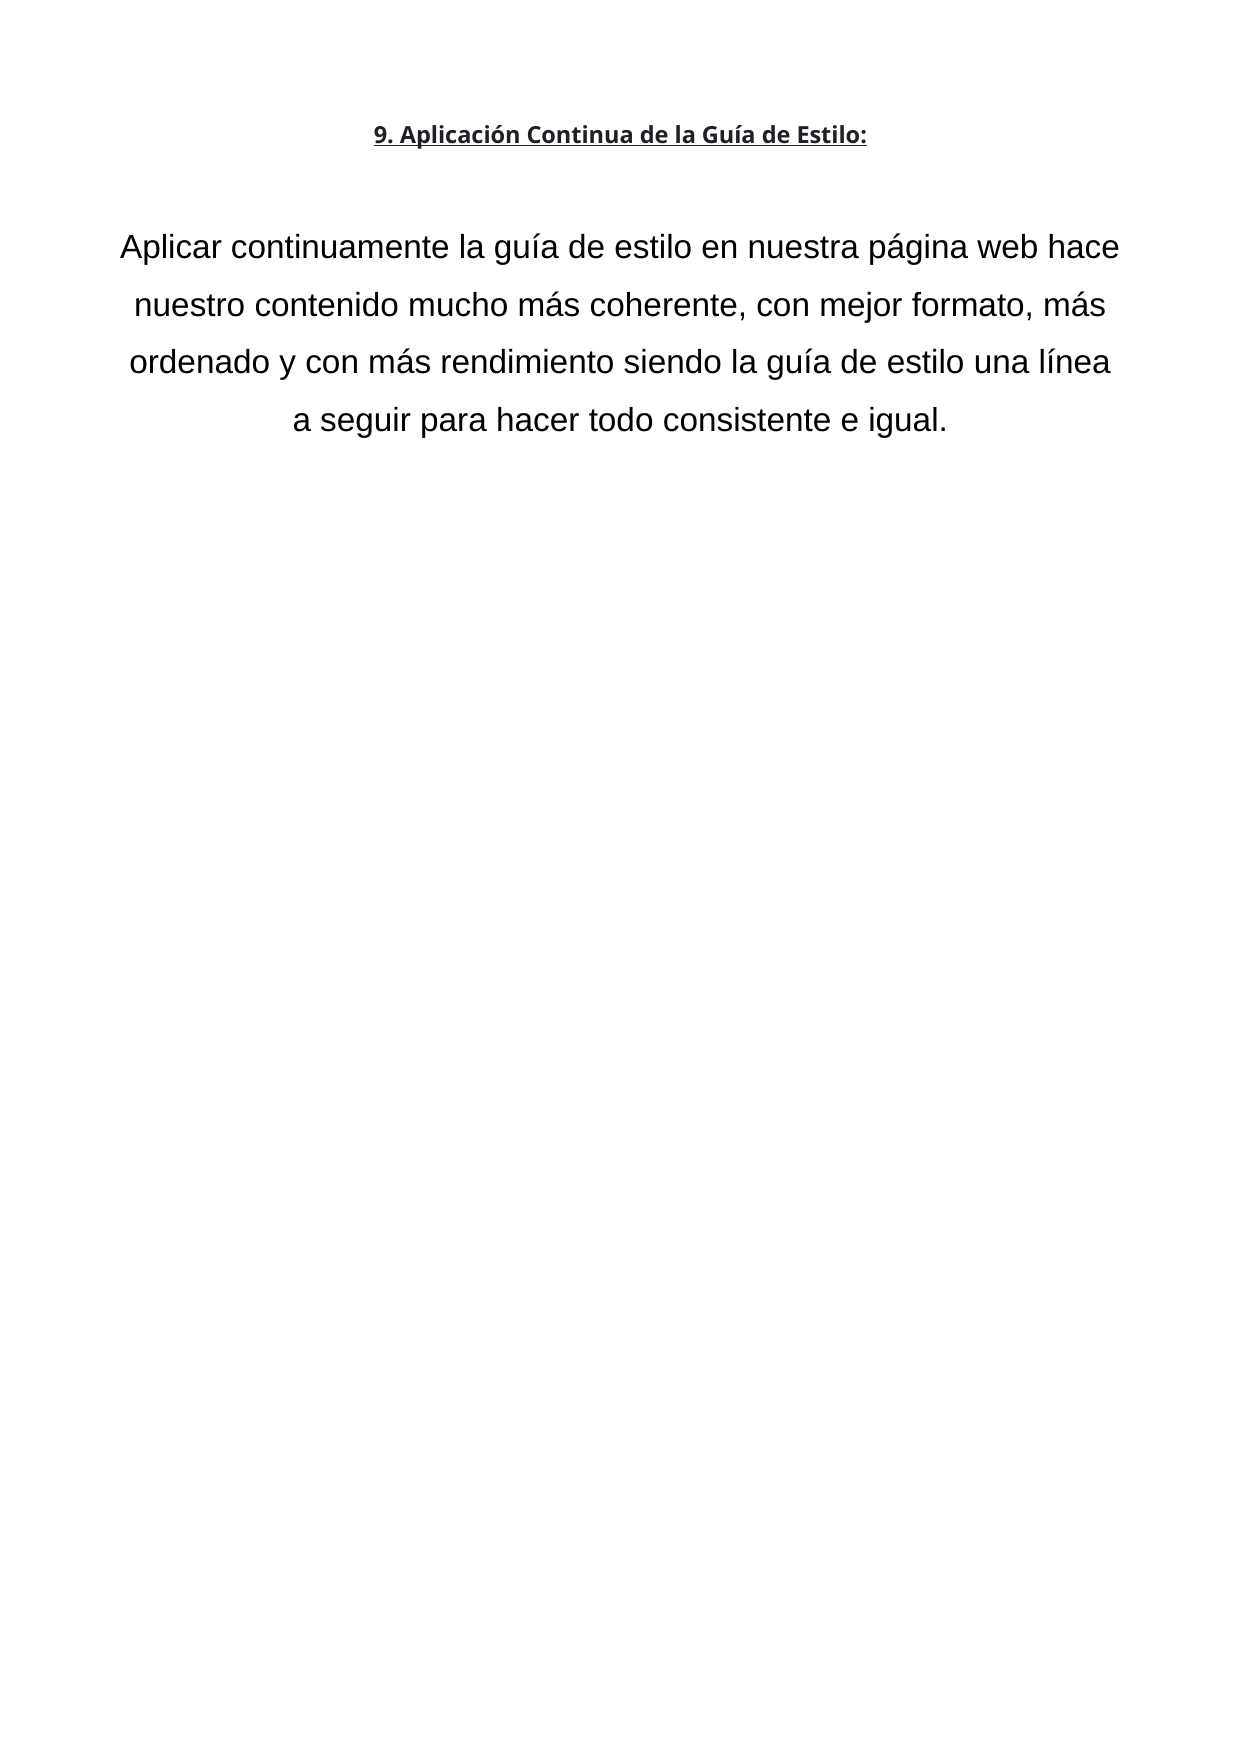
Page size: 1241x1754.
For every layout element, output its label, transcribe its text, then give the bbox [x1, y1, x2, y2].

text Aplicar continuamente la guía de estilo en nuestra página web hace nuestro contenido mucho más coherente, con mejor formato, más ordenado y con más rendimiento siendo la guía de estilo una línea a seguir para hacer todo consistente e igual. [118, 227, 1122, 438]
text 9. Aplicación Continua de la Guía de Estilo: [118, 118, 1122, 150]
